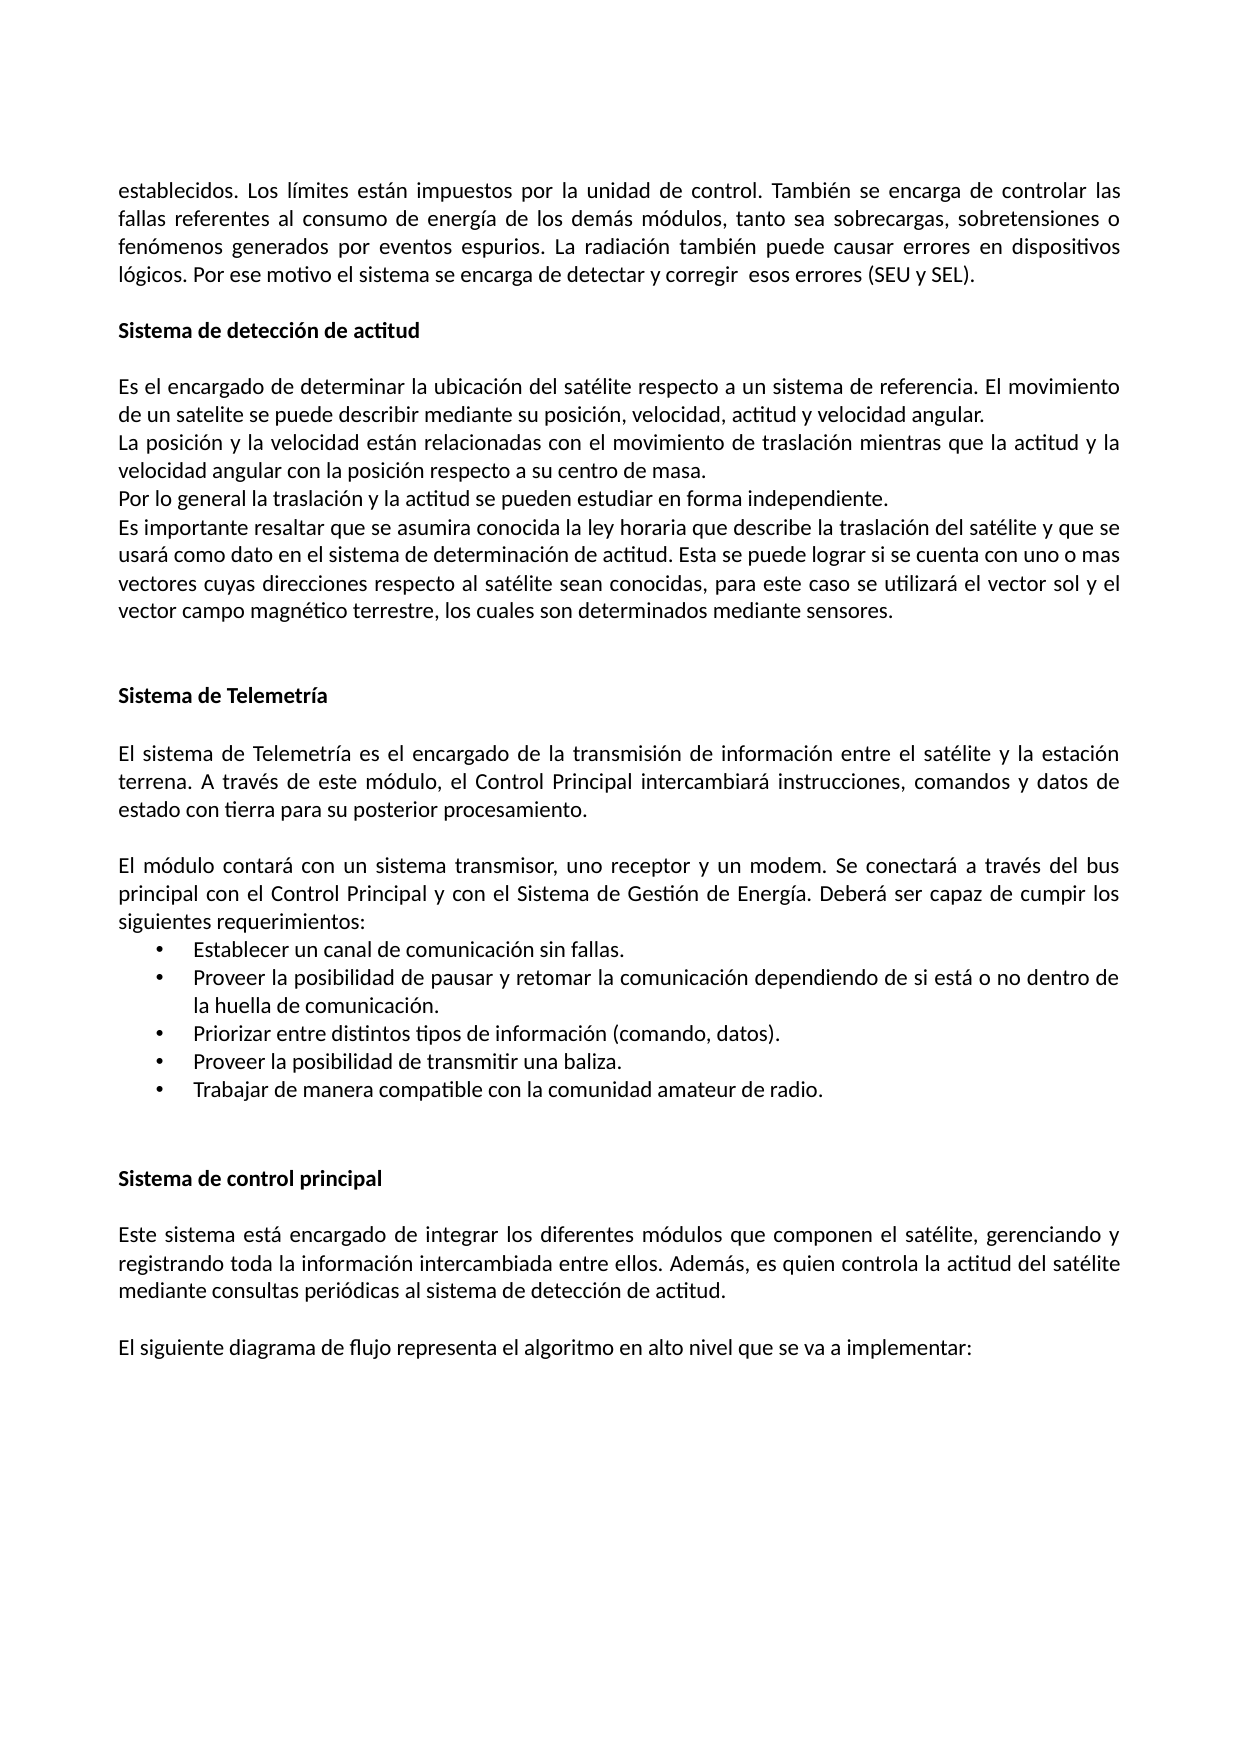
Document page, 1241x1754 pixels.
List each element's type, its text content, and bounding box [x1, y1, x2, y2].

list Proveer la posibilidad de transmitir una baliza. [156, 1047, 1122, 1076]
list Establecer un canal de comunicación sin fallas. [156, 935, 1122, 963]
text Sistema de Telemetría [118, 681, 1122, 709]
text establecidos. Los límites están impuestos por la unidad de control. También se encarga de controlar las fallas referentes al consumo de energía de los demás módulos, tanto sea sobrecargas, sobretensiones o fenómenos generados por eventos espurios. La radiación también puede causar errores en dispositivos lógicos. Por ese motivo el sistema se encarga de detectar y corregir esos errores (SEU y SEL). [118, 176, 1122, 288]
text La posición y la velocidad están relacionadas con el movimiento de traslación mientras que la actitud y la velocidad angular con la posición respecto a su centro de masa. [118, 428, 1122, 484]
text El siguiente diagrama de flujo representa el algoritmo en alto nivel que se va a implementar: [118, 1333, 1122, 1361]
text Es importante resaltar que se asumira conocida la ley horaria que describe la traslación del satélite y que se usará como dato en el sistema de determinación de actitud. Esta se puede lograr si se cuenta con uno o mas vectores cuyas direcciones respecto al satélite sean conocidas, para este caso se utilizará el vector sol y el vector campo magnético terrestre, los cuales son determinados mediante sensores. [118, 513, 1122, 625]
list Proveer la posibilidad de pausar y retomar la comunicación dependiendo de si está o no dentro de la huella de comunicación. [156, 963, 1122, 1019]
text Sistema de detección de actitud [118, 316, 1122, 344]
text El sistema de Telemetría es el encargado de la transmisión de información entre el satélite y la estación terrena. A través de este módulo, el Control Principal intercambiará instrucciones, comandos y datos de estado con tierra para su posterior procesamiento. [118, 739, 1122, 823]
text El módulo contará con un sistema transmisor, uno receptor y un modem. Se conectará a través del bus principal con el Control Principal y con el Sistema de Gestión de Energía. Deberá ser capaz de cumpir los siguientes requerimientos: [118, 851, 1122, 935]
list Trabajar de manera compatible con la comunidad amateur de radio. [156, 1076, 1122, 1103]
text Es el encargado de determinar la ubicación del satélite respecto a un sistema de referencia. El movimiento de un satelite se puede describir mediante su posición, velocidad, actitud y velocidad angular. [118, 372, 1122, 428]
text Este sistema está encargado de integrar los diferentes módulos que componen el satélite, gerenciando y registrando toda la información intercambiada entre ellos. Además, es quien controla la actitud del satélite mediante consultas periódicas al sistema de detección de actitud. [118, 1221, 1122, 1305]
list Priorizar entre distintos tipos de información (comando, datos). [156, 1019, 1122, 1047]
text Sistema de control principal [118, 1164, 1122, 1193]
text Por lo general la traslación y la actitud se pueden estudiar en forma independiente. [118, 484, 1122, 513]
